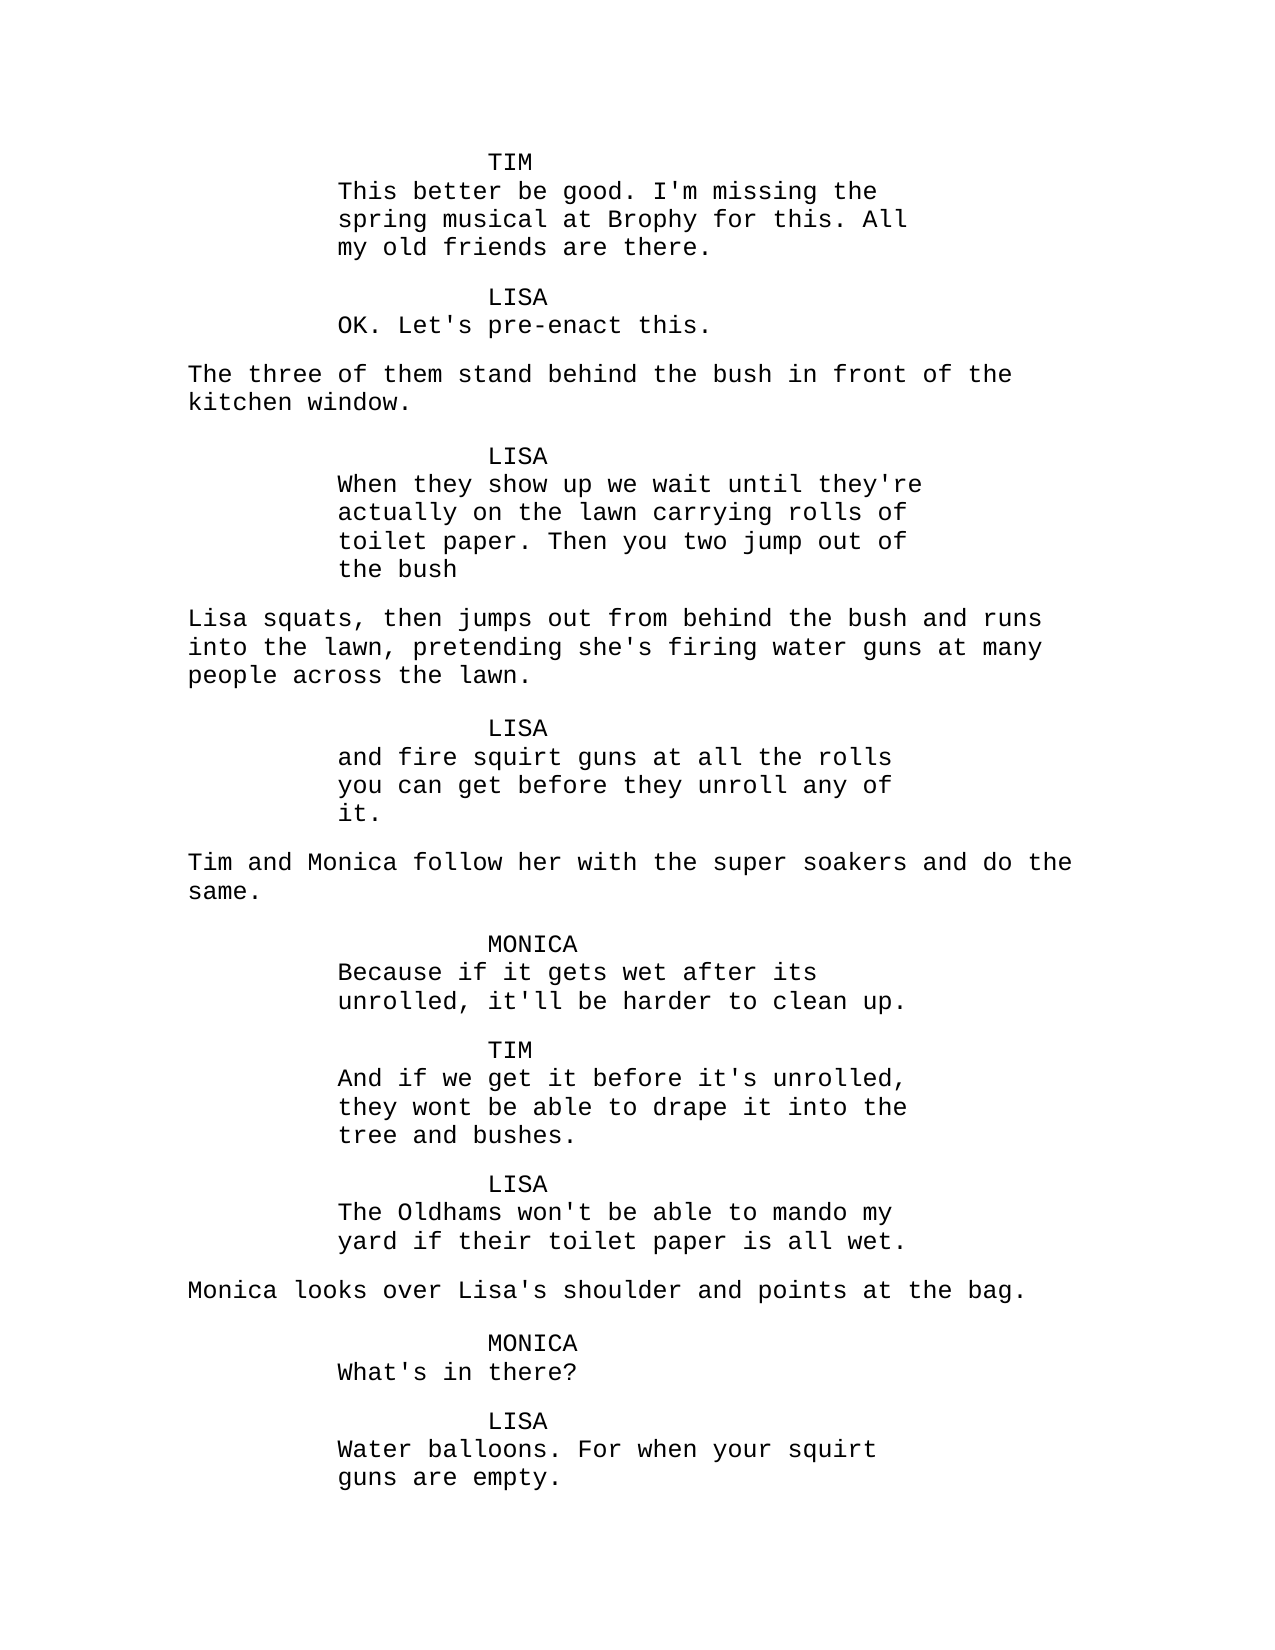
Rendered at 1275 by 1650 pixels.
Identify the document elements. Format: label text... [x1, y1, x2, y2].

text The three of them stand behind the bush in front of the kitchen window. [187, 362, 1087, 418]
text Tim and Monica follow her with the super soakers and do the same. [187, 850, 1087, 907]
text LISA [187, 284, 1087, 312]
text The Oldhams won't be able to mando my yard if their toilet paper is all wet. [337, 1200, 937, 1257]
text Because if it gets wet after its unrolled, it'll be harder to clean up. [337, 960, 937, 1017]
text TIM [187, 1037, 1087, 1066]
text LISA [187, 443, 1087, 472]
text When they show up we wait until they're actually on the lawn carrying rolls of toilet paper. Then you two jump out of the bush [337, 472, 937, 585]
text LISA [187, 1408, 1087, 1437]
text Monica looks over Lisa's shoulder and points at the bag. [187, 1277, 1087, 1306]
text What's in there? [337, 1359, 937, 1387]
text Lisa squats, then jumps out from behind the bush and runs into the lawn, pretending she's firing water guns at many people across the lawn. [187, 606, 1087, 691]
text LISA [187, 716, 1087, 744]
text MONICA [187, 1331, 1087, 1359]
text This better be good. I'm missing the spring musical at Brophy for this. All my old friends are there. [337, 178, 937, 263]
text MONICA [187, 932, 1087, 960]
text and fire squirt guns at all the rolls you can get before they unroll any of it. [337, 744, 937, 829]
text OK. Let's pre-enact this. [337, 312, 937, 341]
text LISA [187, 1172, 1087, 1200]
text Water balloons. For when your squirt guns are empty. [337, 1437, 937, 1493]
text TIM [187, 150, 1087, 178]
text And if we get it before it's unrolled, they wont be able to drape it into the tree and bushes. [337, 1066, 937, 1151]
